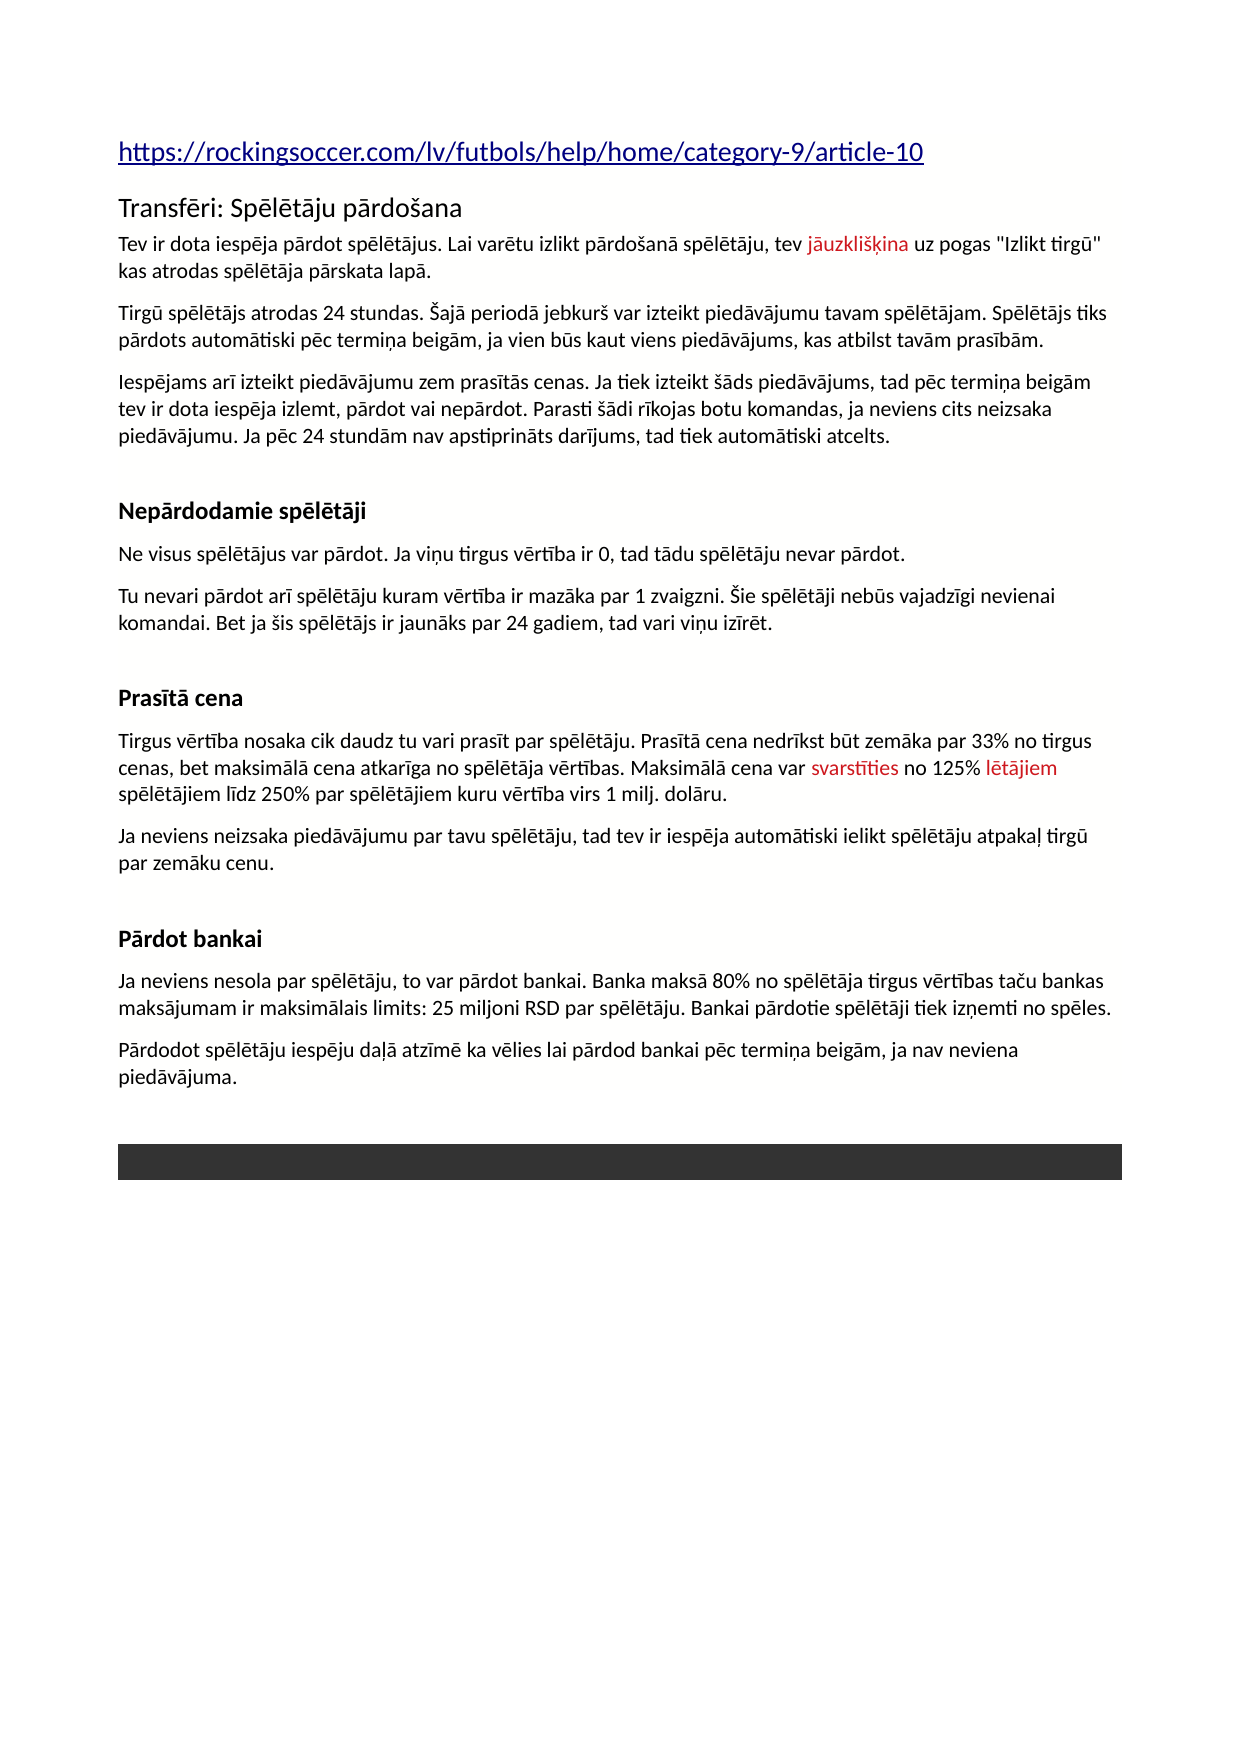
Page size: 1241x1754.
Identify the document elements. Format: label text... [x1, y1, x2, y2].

subtitle Nepārdodamie spēlētāji [118, 495, 1122, 526]
text Ja neviens neizsaka piedāvājumu par tavu spēlētāju, tad tev ir iespēja automātiski ielikt spēlētāju atpakaļ tirgū par zemāku cenu. [118, 823, 1122, 876]
subtitle Pārdot bankai [118, 923, 1122, 953]
subtitle Transfēri: Spēlētāju pārdošana [118, 190, 1122, 224]
text Ja neviens nesola par spēlētāju, to var pārdot bankai. Banka maksā 80% no spēlētāja tirgus vērtības taču bankas maksājumam ir maksimālais limits: 25 miljoni RSD par spēlētāju. Bankai pārdotie spēlētāji tiek izņemti no spēles. [118, 967, 1122, 1021]
text Iespējams arī izteikt piedāvājumu zem prasītās cenas. Ja tiek izteikt šāds piedāvājums, tad pēc termiņa beigām tev ir dota iespēja izlemt, pārdot vai nepārdot. Parasti šādi rīkojas botu komandas, ja neviens cits neizsaka piedāvājumu. Ja pēc 24 stundām nav apstiprināts darījums, tad tiek automātiski atcelts. [118, 368, 1122, 448]
text Tirgū spēlētājs atrodas 24 stundas. Šajā periodā jebkurš var izteikt piedāvājumu tavam spēlētājam. Spēlētājs tiks pārdots automātiski pēc termiņa beigām, ja vien būs kaut viens piedāvājums, kas atbilst tavām prasībām. [118, 299, 1122, 353]
subtitle https://rockingsoccer.com/lv/futbols/help/home/category-9/article-10 [118, 134, 1122, 168]
text Tirgus vērtība nosaka cik daudz tu vari prasīt par spēlētāju. Prasītā cena nedrīkst būt zemāka par 33% no tirgus cenas, bet maksimālā cena atkarīga no spēlētāja vērtības. Maksimālā cena var svarstīties no 125% lētājiem spēlētājiem līdz 250% par spēlētājiem kuru vērtība virs 1 milj. dolāru. [118, 727, 1122, 807]
text Pārdodot spēlētāju iespēju daļā atzīmē ka vēlies lai pārdod bankai pēc termiņa beigām, ja nav neviena piedāvājuma. [118, 1036, 1122, 1090]
subtitle Prasītā cena [118, 682, 1122, 713]
text Tu nevari pārdot arī spēlētāju kuram vērtība ir mazāka par 1 zvaigzni. Šie spēlētāji nebūs vajadzīgi nevienai komandai. Bet ja šis spēlētājs ir jaunāks par 24 gadiem, tad vari viņu izīrēt. [118, 582, 1122, 636]
text Tev ir dota iespēja pārdot spēlētājus. Lai varētu izlikt pārdošanā spēlētāju, tev jāuzklišķina uz pogas "Izlikt tirgū" kas atrodas spēlētāja pārskata lapā. [118, 231, 1122, 284]
text Ne visus spēlētājus var pārdot. Ja viņu tirgus vērtība ir 0, tad tādu spēlētāju nevar pārdot. [118, 540, 1122, 567]
